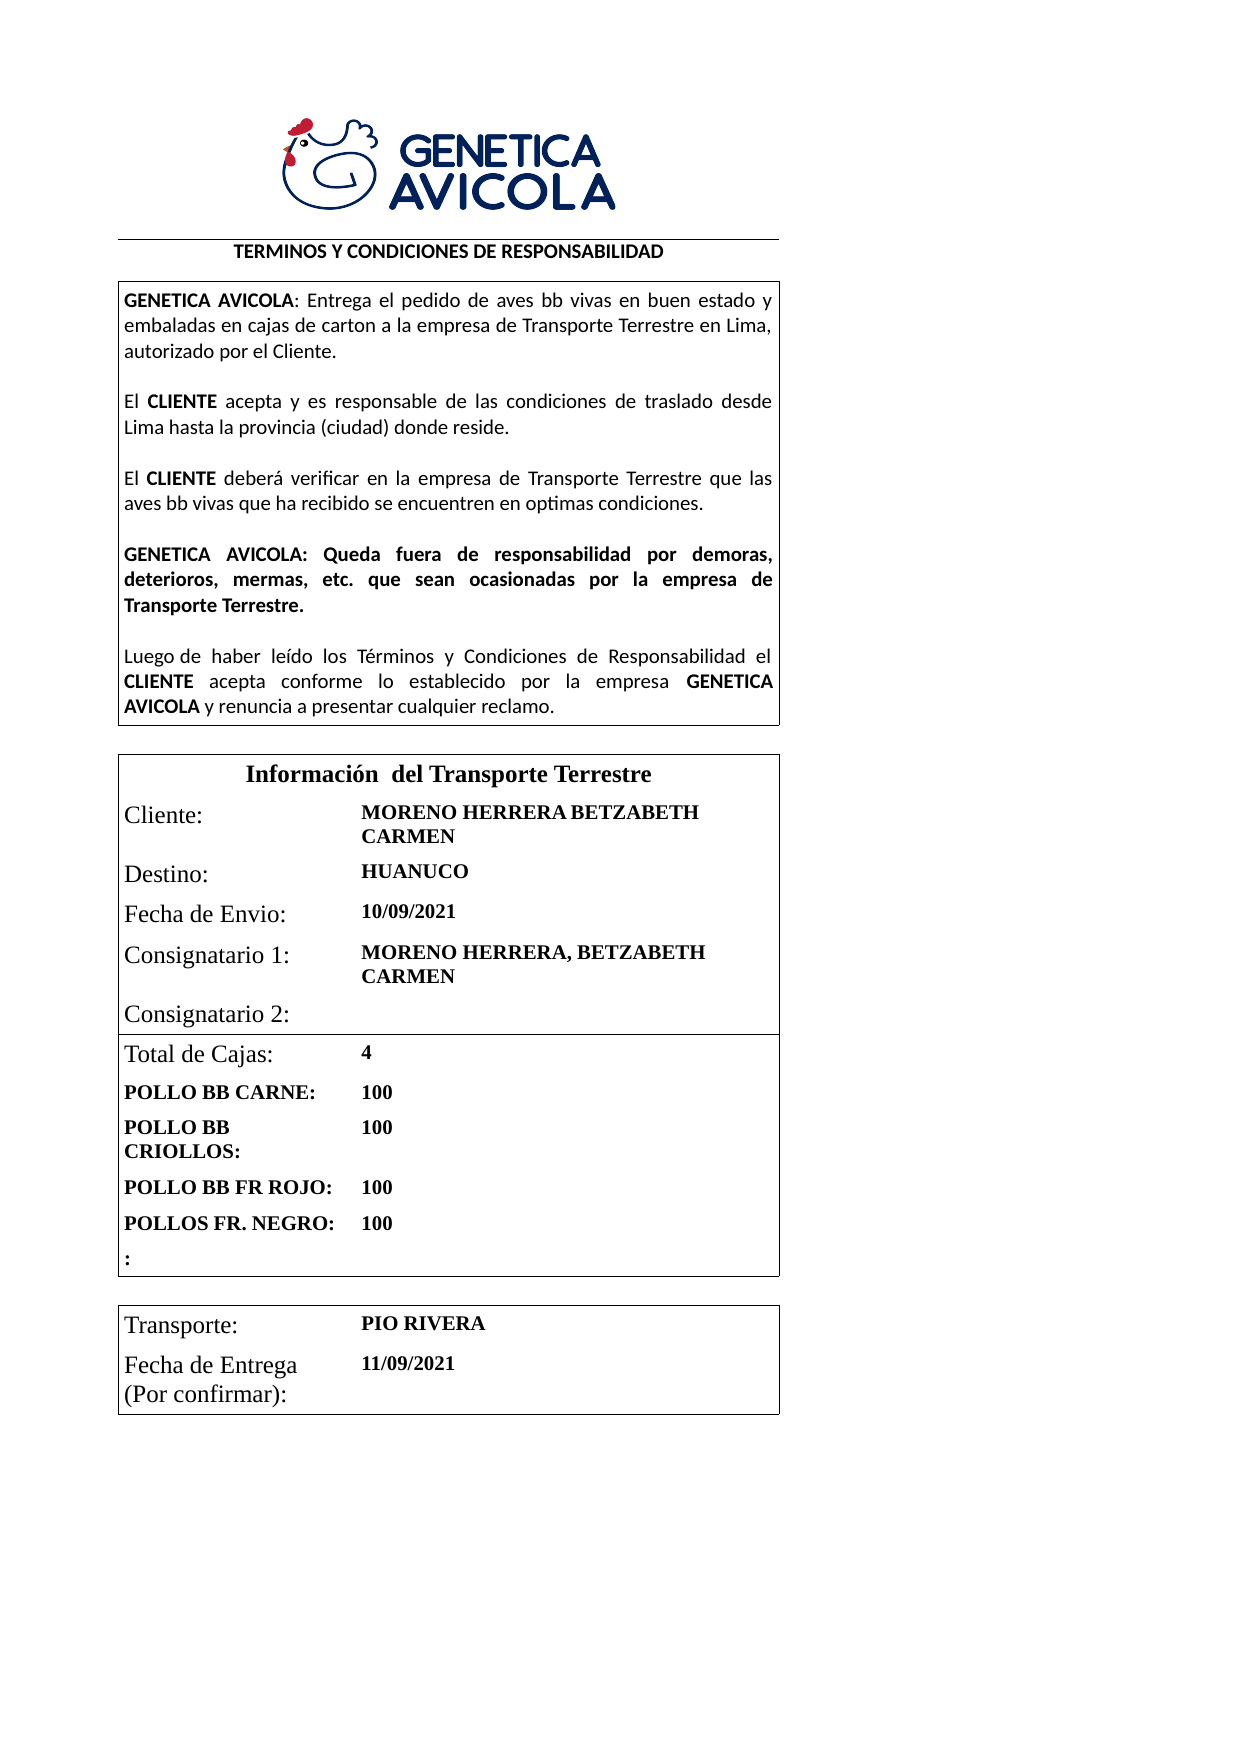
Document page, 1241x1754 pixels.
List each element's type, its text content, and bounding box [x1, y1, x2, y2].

table_cell Destino: [119, 854, 356, 894]
table_cell 100 [356, 1110, 779, 1169]
table_cell POLLO BB CRIOLLOS: [119, 1110, 356, 1169]
table_cell [356, 1277, 779, 1304]
table_cell 4 [356, 1035, 779, 1074]
table_cell : [119, 1240, 356, 1276]
table_cell MORENO HERRERA BETZABETH CARMEN [356, 794, 779, 853]
table_cell HUANUCO [356, 854, 779, 894]
table_cell MORENO HERRERA, BETZABETH CARMEN [356, 934, 779, 993]
table_cell [356, 1240, 779, 1276]
table_header TERMINOS Y CONDICIONES DE RESPONSABILIDAD [118, 240, 779, 281]
table_cell 100 [356, 1169, 779, 1205]
table_cell Consignatario 1: [119, 934, 356, 993]
table_cell [118, 1277, 356, 1304]
table_header Información del Transporte Terrestre [119, 755, 779, 794]
table_cell Total de Cajas: [119, 1035, 356, 1074]
table_cell 10/09/2021 [356, 894, 779, 934]
table_cell Cliente: [119, 794, 356, 853]
table_cell PIO RIVERA [356, 1306, 779, 1345]
table_cell POLLO BB CARNE: [119, 1074, 356, 1109]
table_cell POLLOS FR. NEGRO: [119, 1205, 356, 1240]
table_cell Fecha de Envio: [119, 894, 356, 934]
table_cell Fecha de Entrega (Por confirmar): [119, 1345, 356, 1414]
table_cell [356, 994, 779, 1034]
table_cell 100 [356, 1074, 779, 1109]
table_cell POLLO BB FR ROJO: [119, 1169, 356, 1205]
table_cell 100 [356, 1205, 779, 1240]
picture [282, 118, 616, 210]
table_cell 11/09/2021 [356, 1345, 779, 1414]
table_cell GENETICA AVICOLA: Entrega el pedido de aves bb vivas en buen estado y embaladas en cajas de carton a la empresa de Transporte Terrestre en Lima, autorizado por el Cliente. El CLIENTE acepta y es responsable de las condiciones de traslado desde Lima hasta la provincia (ciudad) donde reside. El CLIENTE deberá verificar en la empresa de Transporte Terrestre que las aves bb vivas que ha recibido se encuentren en optimas condiciones. GENETICA AVICOLA: Queda fuera de responsabilidad por demoras, deterioros, mermas, etc. que sean ocasionadas por la empresa de Transporte Terrestre. Luego de haber leído los Términos y Condiciones de Responsabilidad el CLIENTE acepta conforme lo establecido por la empresa GENETICA AVICOLA y renuncia a presentar cualquier reclamo. [119, 282, 779, 725]
table_cell Transporte: [119, 1306, 356, 1345]
table_cell Consignatario 2: [119, 994, 356, 1034]
